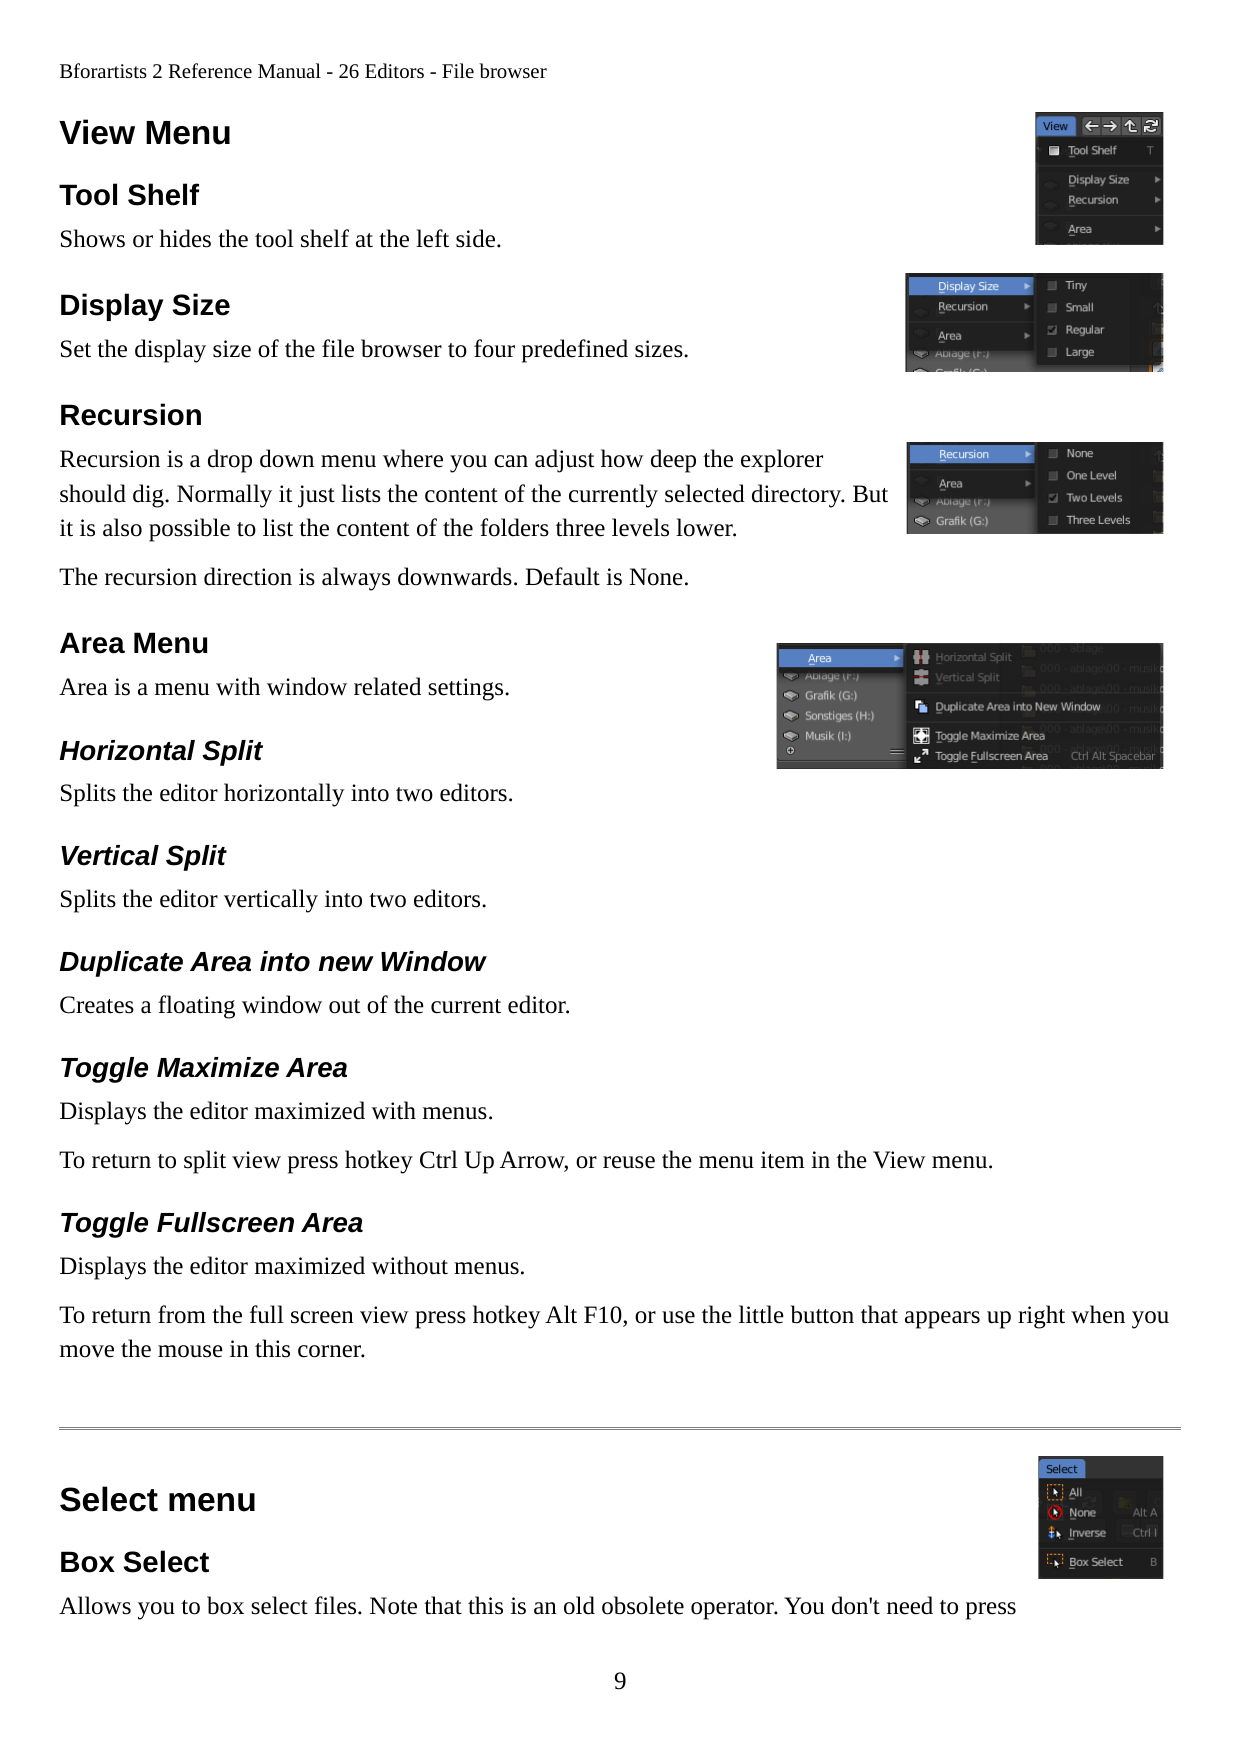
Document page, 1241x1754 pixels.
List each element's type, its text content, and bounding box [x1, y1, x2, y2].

text Splits the editor horizontally into two editors. [59, 778, 1181, 807]
subtitle [1164, 1545, 1181, 1579]
text The recursion direction is always downwards. Default is None. [59, 562, 1181, 591]
subtitle [1164, 1479, 1181, 1518]
text Allows you to box select files. Note that this is an old obsolete operator. You don't need to press [59, 1591, 1181, 1620]
subtitle Display Size [59, 288, 905, 322]
picture [906, 442, 1164, 534]
subtitle Tool Shelf [59, 178, 1035, 212]
subtitle [1164, 113, 1181, 151]
subtitle Box Select [59, 1545, 1038, 1579]
subtitle Area Menu [59, 626, 1181, 660]
text To return from the full screen view press hotkey Alt F10, or use the little button that appears up right when you move the mouse in this corner. [59, 1300, 1181, 1363]
text Set the display size of the file browser to four predefined sizes. [59, 334, 905, 363]
subtitle [1164, 178, 1181, 212]
subtitle [1164, 288, 1181, 322]
subtitle Toggle Maximize Area [59, 1052, 1181, 1083]
text Shows or hides the tool shelf at the left side. [59, 224, 1181, 253]
subtitle Horizontal Split [59, 734, 776, 766]
subtitle Vertical Split [59, 840, 1181, 872]
picture [905, 273, 1164, 372]
subtitle Select menu [59, 1479, 1038, 1518]
subtitle Recursion [59, 398, 1181, 432]
text Displays the editor maximized with menus. [59, 1096, 1181, 1125]
subtitle View Menu [59, 113, 1035, 151]
picture [1035, 112, 1164, 245]
text Area is a menu with window related settings. [59, 672, 776, 701]
text Splits the editor vertically into two editors. [59, 884, 1181, 913]
subtitle Toggle Fullscreen Area [59, 1207, 1181, 1238]
subtitle [1164, 734, 1181, 766]
text Creates a floating window out of the current editor. [59, 990, 1181, 1019]
text Displays the editor maximized without menus. [59, 1251, 1181, 1280]
picture [1038, 1456, 1164, 1579]
text Recursion is a drop down menu where you can adjust how deep the explorer should dig. Normally it just lists the content of the currently selected directory. But it is also possible to list the content of the folders three levels lower. [59, 444, 1181, 542]
text To return to split view press hotkey Ctrl Up Arrow, or reuse the menu item in the View menu. [59, 1145, 1181, 1174]
subtitle Duplicate Area into new Window [59, 946, 1181, 978]
picture [776, 643, 1164, 769]
